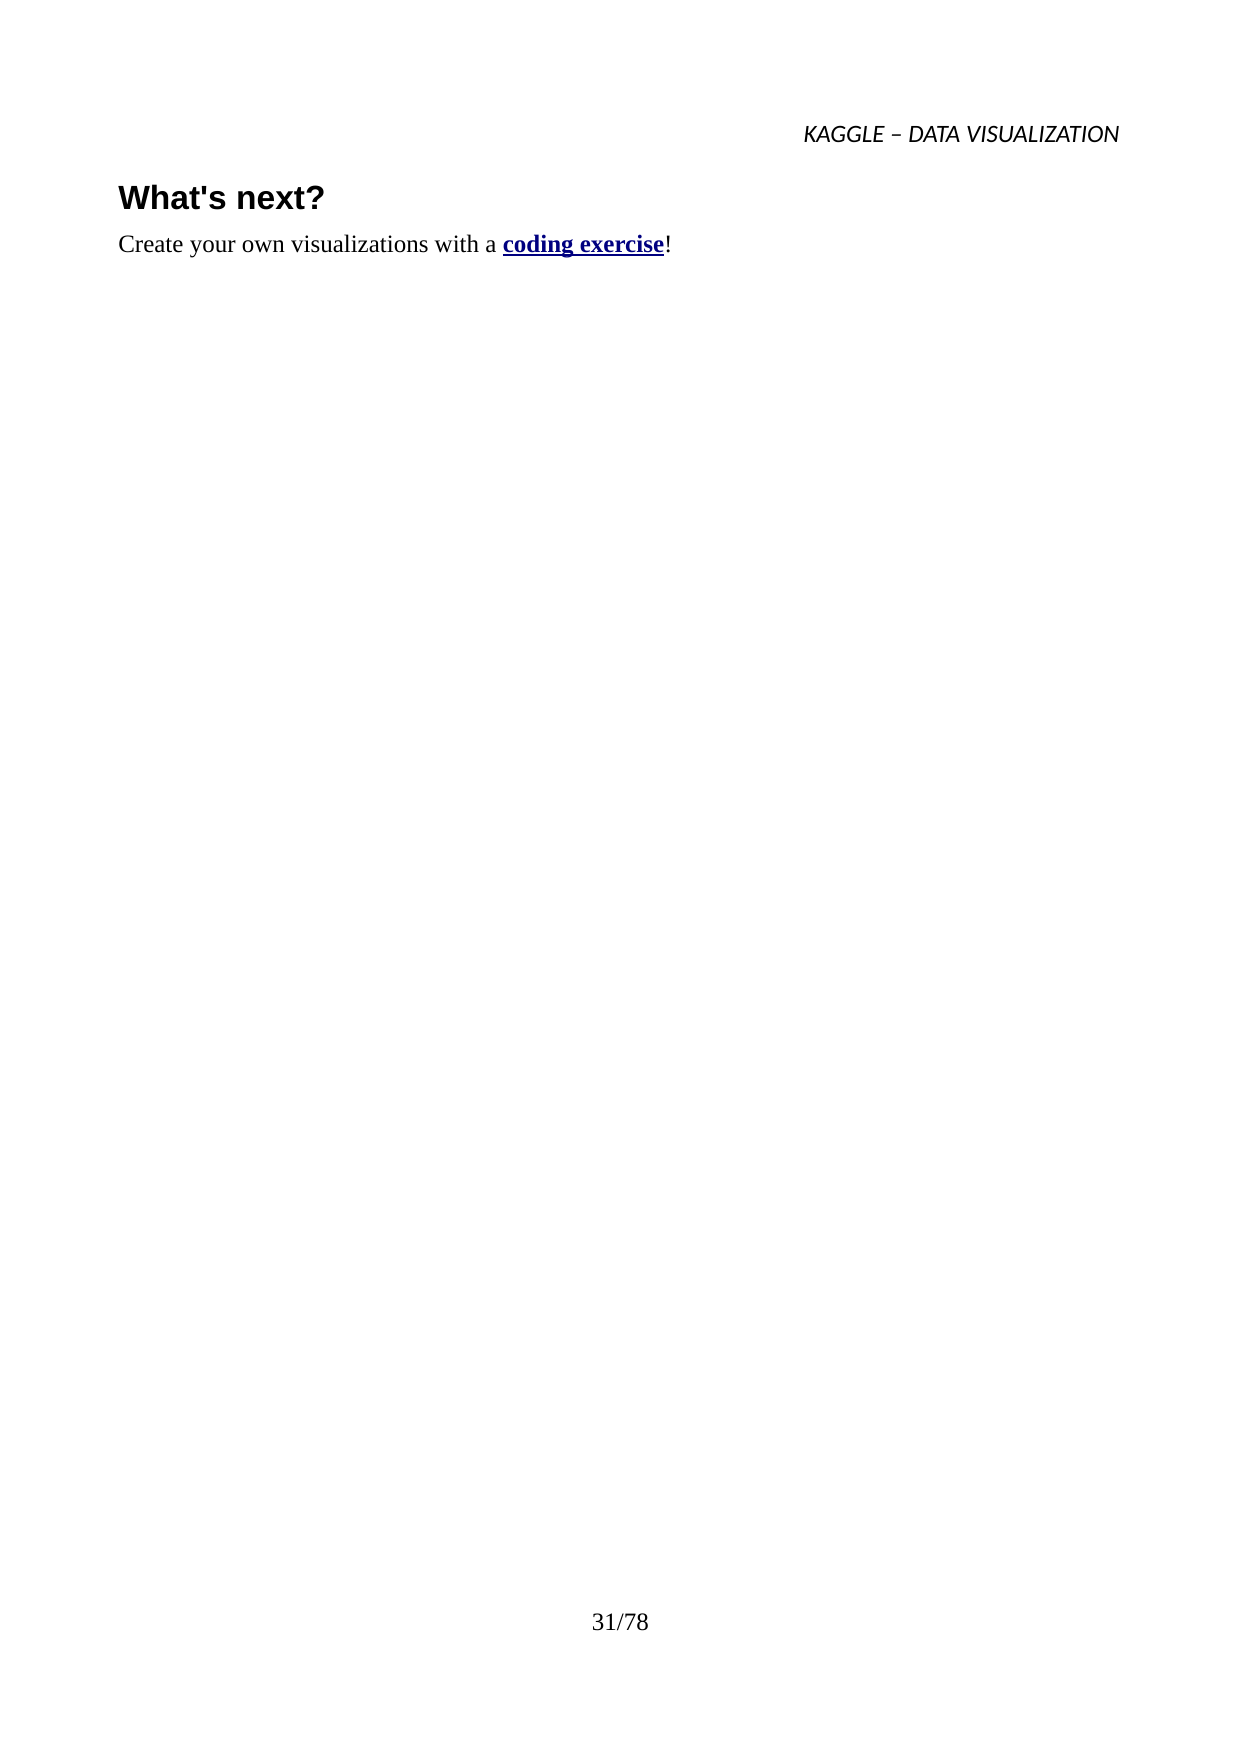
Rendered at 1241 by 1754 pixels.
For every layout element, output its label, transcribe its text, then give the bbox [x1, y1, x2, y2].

subtitle What's next? [118, 178, 1122, 217]
text Create your own visualizations with a coding exercise! [118, 229, 1122, 258]
